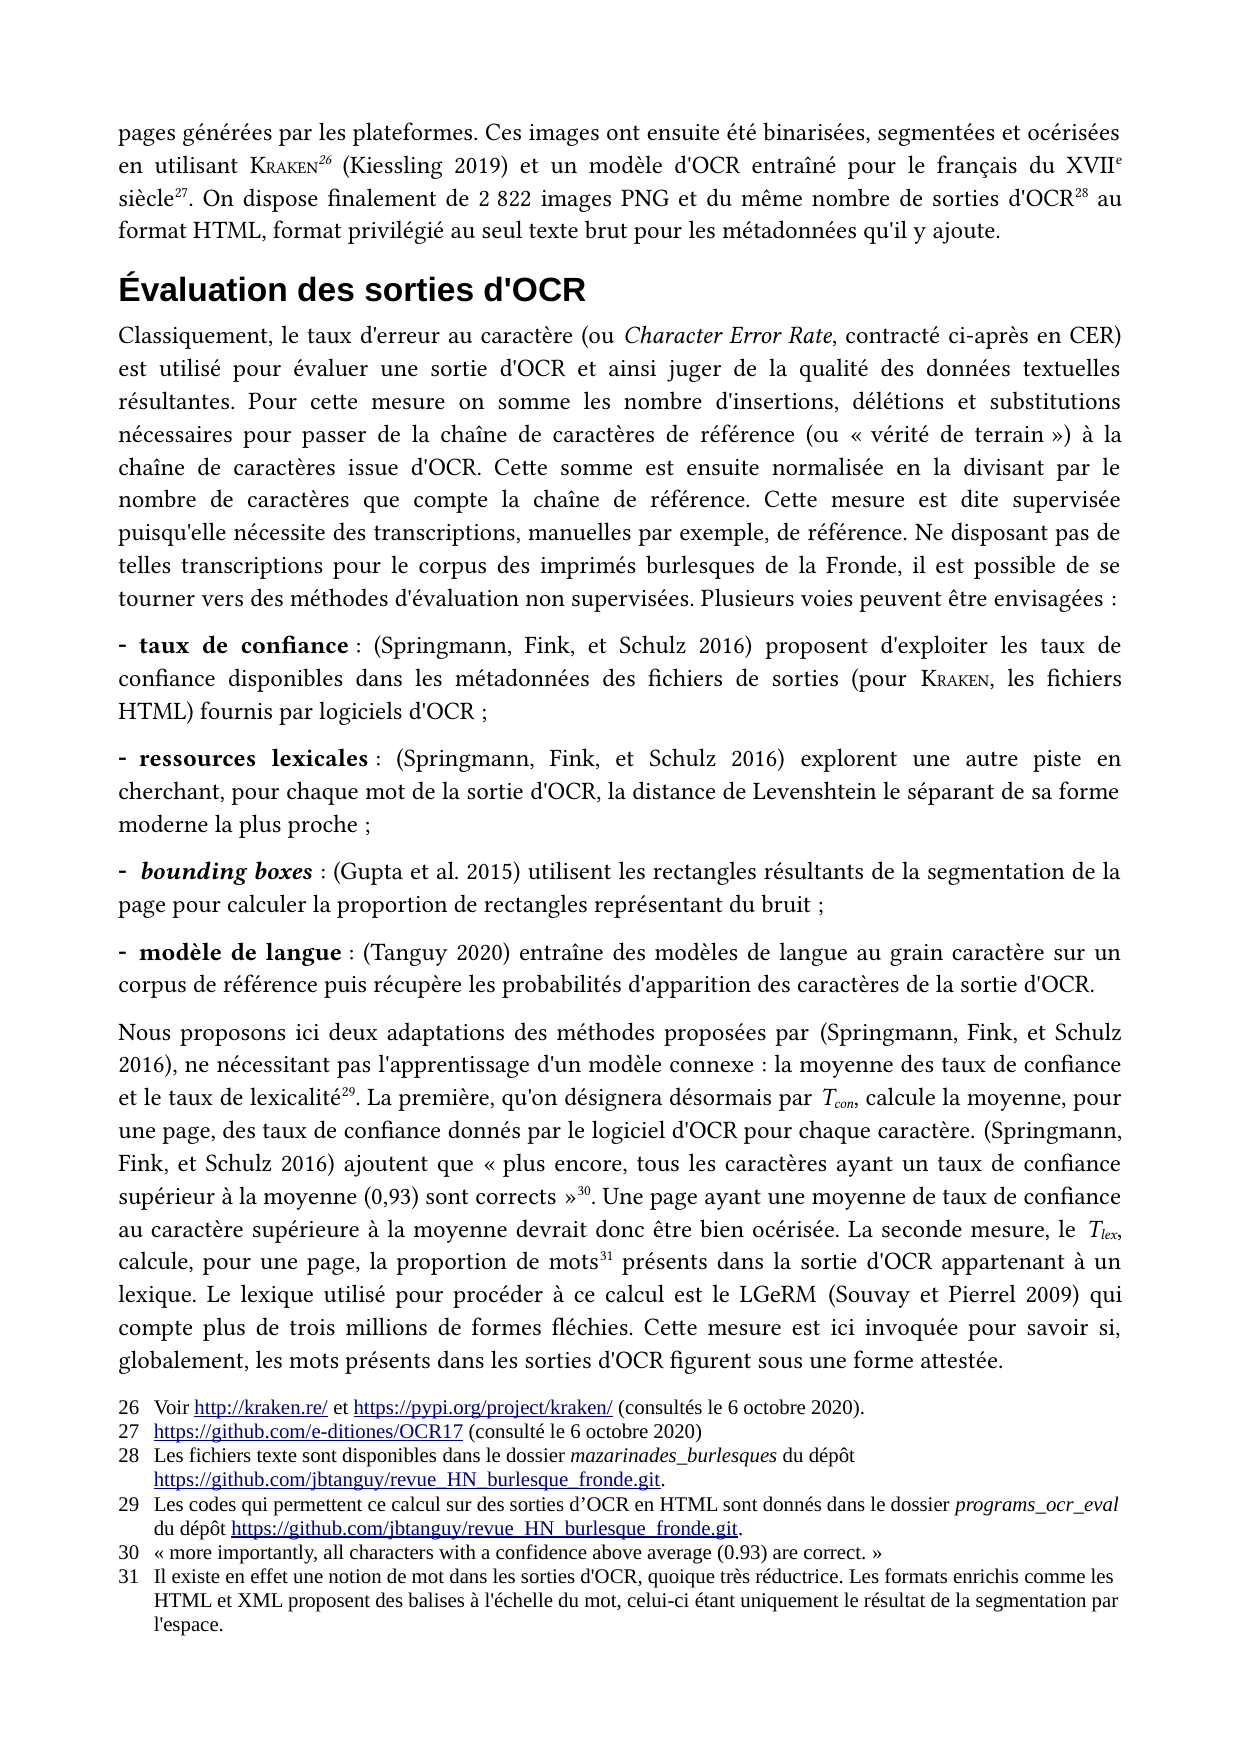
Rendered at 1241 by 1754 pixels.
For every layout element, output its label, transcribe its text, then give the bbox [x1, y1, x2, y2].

list ressources lexicales : (Springmann, Fink, et Schulz 2016) explorent une autre piste en cherchant, pour chaque mot de la sortie d'OCR, la distance de Levenshtein le séparant de sa forme moderne la plus proche ; [118, 744, 1122, 838]
list bounding boxes : (Gupta et al. 2015) utilisent les rectangles résultants de la segmentation de la page pour calculer la proportion de rectangles représentant du bruit ; [118, 857, 1122, 919]
text Voir http://kraken.re/ et https://pypi.org/project/kraken/ (consultés le 6 octobre 2020). [118, 1395, 1122, 1419]
text Les fichiers texte sont disponibles dans le dossier mazarinades_burlesques du dépôt https://github.com/jbtanguy/revue_HN_burlesque_fronde.git. [118, 1443, 1122, 1491]
text Les codes qui permettent ce calcul sur des sorties d’OCR en HTML sont donnés dans le dossier programs_ocr_eval du dépôt https://github.com/jbtanguy/revue_HN_burlesque_fronde.git. [118, 1491, 1122, 1539]
text Il existe en effet une notion de mot dans les sorties d'OCR, quoique très réductrice. Les formats enrichis comme les HTML et XML proposent des balises à l'échelle du mot, celui-ci étant uniquement le résultat de la segmentation par l'espace. [118, 1564, 1122, 1636]
list modèle de langue : (Tanguy 2020) entraîne des modèles de langue au grain caractère sur un corpus de référence puis récupère les probabilités d'apparition des caractères de la sortie d'OCR. [118, 937, 1122, 999]
text « more importantly, all characters with a confidence above average (0.93) are correct. » [118, 1539, 1122, 1564]
text Nous proposons ici deux adaptations des méthodes proposées par (Springmann, Fink, et Schulz 2016), ne nécessitant pas l'apprentissage d'un modèle connexe : la moyenne des taux de confiance et le taux de lexicalité. La première, qu'on désignera désormais par Tcon, calcule la moyenne, pour une page, des taux de confiance donnés par le logiciel d'OCR pour chaque caractère. (Springmann, Fink, et Schulz 2016) ajoutent que « plus encore, tous les caractères ayant un taux de confiance supérieur à la moyenne (0,93) sont corrects ». Une page ayant une moyenne de taux de confiance au caractère supérieure à la moyenne devrait donc être bien océrisée. La seconde mesure, le Tlex, calcule, pour une page, la proportion de mots présents dans la sortie d'OCR appartenant à un lexique. Le lexique utilisé pour procéder à ce calcul est le LGeRM (Souvay et Pierrel 2009) qui compte plus de trois millions de formes fléchies. Cette mesure est ici invoquée pour savoir si, globalement, les mots présents dans les sorties d'OCR figurent sous une forme attestée. [118, 1018, 1122, 1374]
text Classiquement, le taux d'erreur au caractère (ou Character Error Rate, contracté ci-après en CER) est utilisé pour évaluer une sortie d'OCR et ainsi juger de la qualité des données textuelles résultantes. Pour cette mesure on somme les nombre d'insertions, délétions et substitutions nécessaires pour passer de la chaîne de caractères de référence (ou « vérité de terrain ») à la chaîne de caractères issue d'OCR. Cette somme est ensuite normalisée en la divisant par le nombre de caractères que compte la chaîne de référence. Cette mesure est dite supervisée puisqu'elle nécessite des transcriptions, manuelles par exemple, de référence. Ne disposant pas de telles transcriptions pour le corpus des imprimés burlesques de la Fronde, il est possible de se tourner vers des méthodes d'évaluation non supervisées. Plusieurs voies peuvent être envisagées : [118, 321, 1122, 612]
text pages générées par les plateformes. Ces images ont ensuite été binarisées, segmentées et océrisées en utilisant Kraken (Kiessling 2019) et un modèle d'OCR entraîné pour le français du XVIIe siècle. On dispose finalement de 2 822 images PNG et du même nombre de sorties d'OCR au format HTML, format privilégié au seul texte brut pour les métadonnées qu'il y ajoute. [118, 118, 1122, 245]
subtitle Évaluation des sorties d'OCR [118, 270, 1122, 309]
text https://github.com/e-ditiones/OCR17 (consulté le 6 octobre 2020) [118, 1419, 1122, 1443]
list taux de confiance : (Springmann, Fink, et Schulz 2016) proposent d'exploiter les taux de confiance disponibles dans les métadonnées des fichiers de sorties (pour Kraken, les fichiers HTML) fournis par logiciels d'OCR ; [118, 631, 1122, 725]
